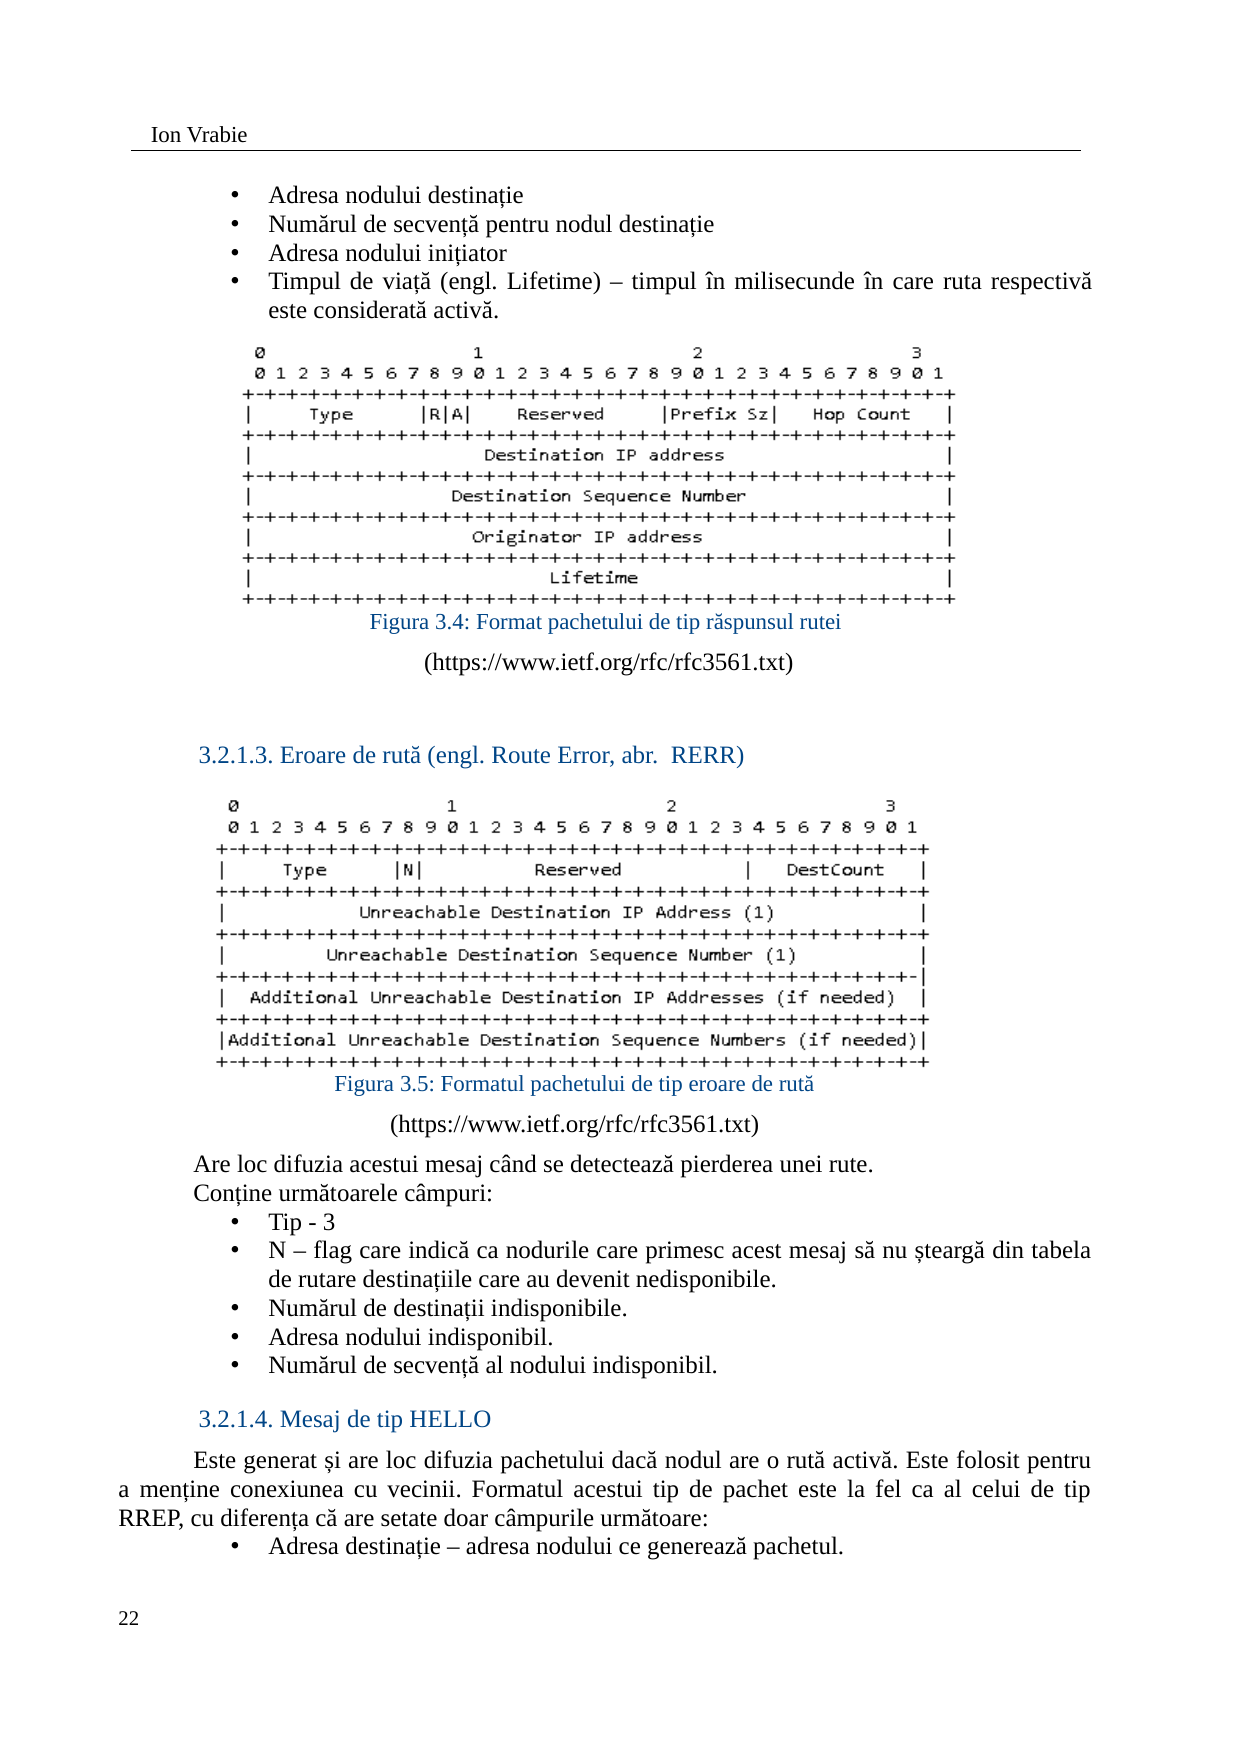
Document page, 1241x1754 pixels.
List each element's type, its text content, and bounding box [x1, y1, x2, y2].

subtitle Mesaj de tip HELLO [192, 1404, 1093, 1433]
list Adresa destinație – adresa nodului ce generează pachetul. [231, 1531, 1093, 1560]
list Timpul de viață (engl. Lifetime) – timpul în milisecunde în care ruta respectivă este considerată activă. [231, 266, 1093, 324]
text Figura 3.5: Formatul pachetului de tip eroare de rută [213, 1070, 936, 1096]
list N – flag care indică ca nodurile care primesc acest mesaj să nu șteargă din tabela de rutare destinațiile care au devenit nedisponibile. [231, 1236, 1093, 1293]
text Este generat și are loc difuzia pachetului dacă nodul are o rută activă. Este folosit pentru a menține conexiunea cu vecinii. Formatul acestui tip de pachet este la fel ca al celui de tip RREP, cu diferența că are setate doar câmpurile următoare: [118, 1445, 1093, 1531]
list Adresa nodului inițiator [231, 238, 1093, 266]
text Conține următoarele câmpuri: [118, 1178, 1093, 1207]
text (https://www.ietf.org/rfc/rfc3561.txt) [213, 1109, 936, 1137]
list Adresa nodului indisponibil. [231, 1322, 1093, 1351]
list Numărul de secvență pentru nodul destinație [231, 209, 1093, 238]
text Figura 3.4: Format pachetului de tip răspunsul rutei [241, 608, 970, 634]
text (https://www.ietf.org/rfc/rfc3561.txt) [241, 647, 970, 675]
list Numărul de secvență al nodului indisponibil. [231, 1351, 1093, 1379]
list Adresa nodului destinație [231, 180, 1093, 209]
picture [240, 342, 971, 608]
picture [212, 799, 937, 1070]
list Numărul de destinații indisponibile. [231, 1293, 1093, 1322]
list Tip - 3 [231, 1207, 1093, 1236]
subtitle Eroare de rută (engl. Route Error, abr. RERR) [192, 741, 1093, 769]
text Are loc difuzia acestui mesaj când se detectează pierderea unei rute. [118, 782, 1093, 1178]
